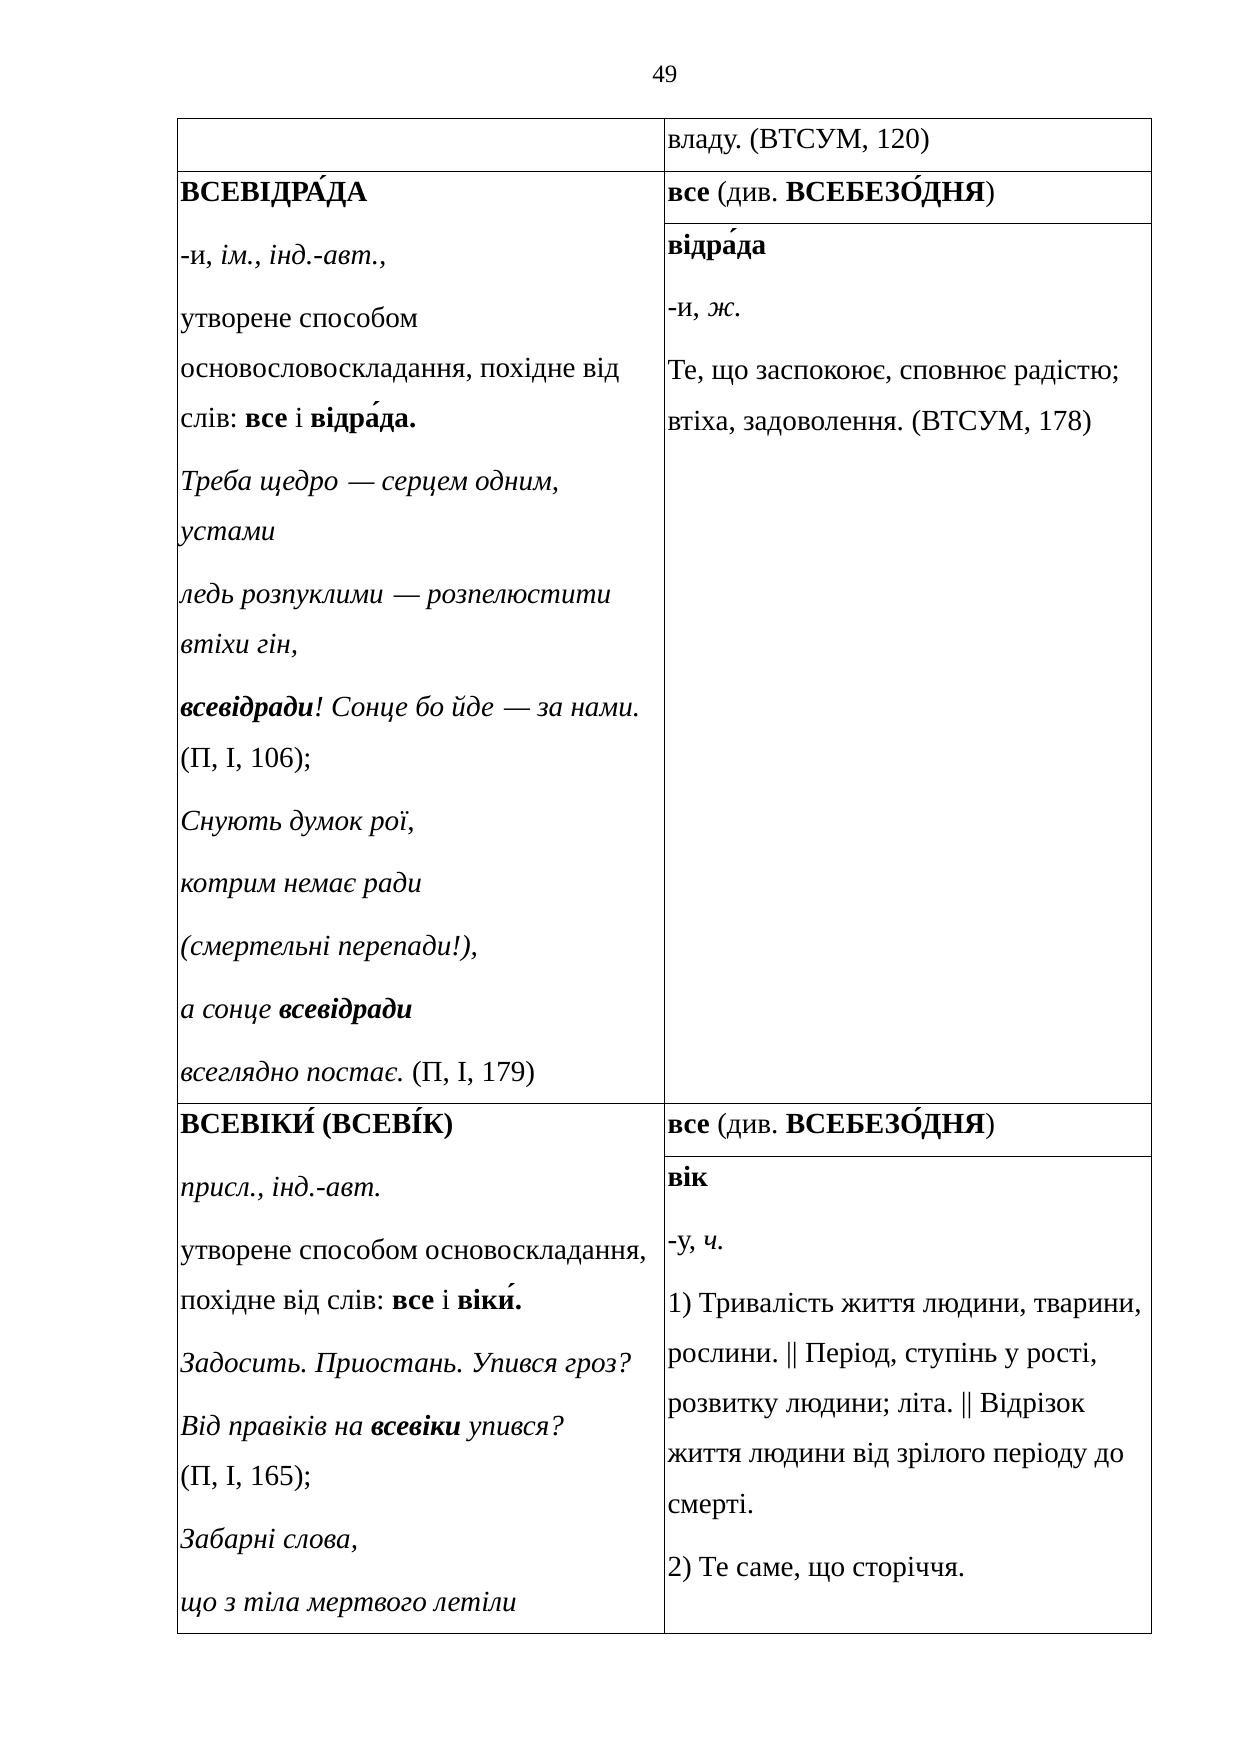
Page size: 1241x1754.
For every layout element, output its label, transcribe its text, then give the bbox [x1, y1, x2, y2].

table_cell [178, 119, 664, 171]
table_cell все (див. ВСЕБЕЗО́ДНЯ) [665, 1104, 1151, 1156]
table_cell відра́да -и, ж. Те, що заспокоює, сповнює радістю; втіха, задоволення. (ВТСУМ, 178) [665, 224, 1151, 1103]
table_cell ВСЕВІКИ́ (ВСЕВІ́К) присл., інд.-авт. утворене способом основоскладання, похідне від слів: все і віки́. Задосить. Приостань. Упився гроз? Від правіків на всевіки упився? (П, І, 165); Забарні слова, що з тіла мертвого летіли [178, 1104, 664, 1633]
table_cell ВСЕВІДРА́ДА -и, ім., інд.-авт., утворене способом основословоскладання, похідне від слів: все і відра́да. Треба щедро — серцем одним, устами ледь розпуклими — розпелюстити втіхи гін, всевідради! Сонце бо йде — за нами. (П, І, 106); Снують думок рої, котрим немає ради (смертельні перепади!), а сонце всевідради всеглядно постає. (П, І, 179) [178, 172, 664, 1103]
table_cell все (див. ВСЕБЕЗО́ДНЯ) [665, 172, 1151, 223]
table_cell вік -у, ч. 1) Тривалість життя людини, тварини, рослини. || Період, ступінь у рості, розвитку людини; літа. || Відрізок життя людини від зрілого періоду до смерті. 2) Те саме, що сторіччя. [665, 1157, 1151, 1633]
table_cell владу. (ВТСУМ, 120) [665, 119, 1151, 171]
